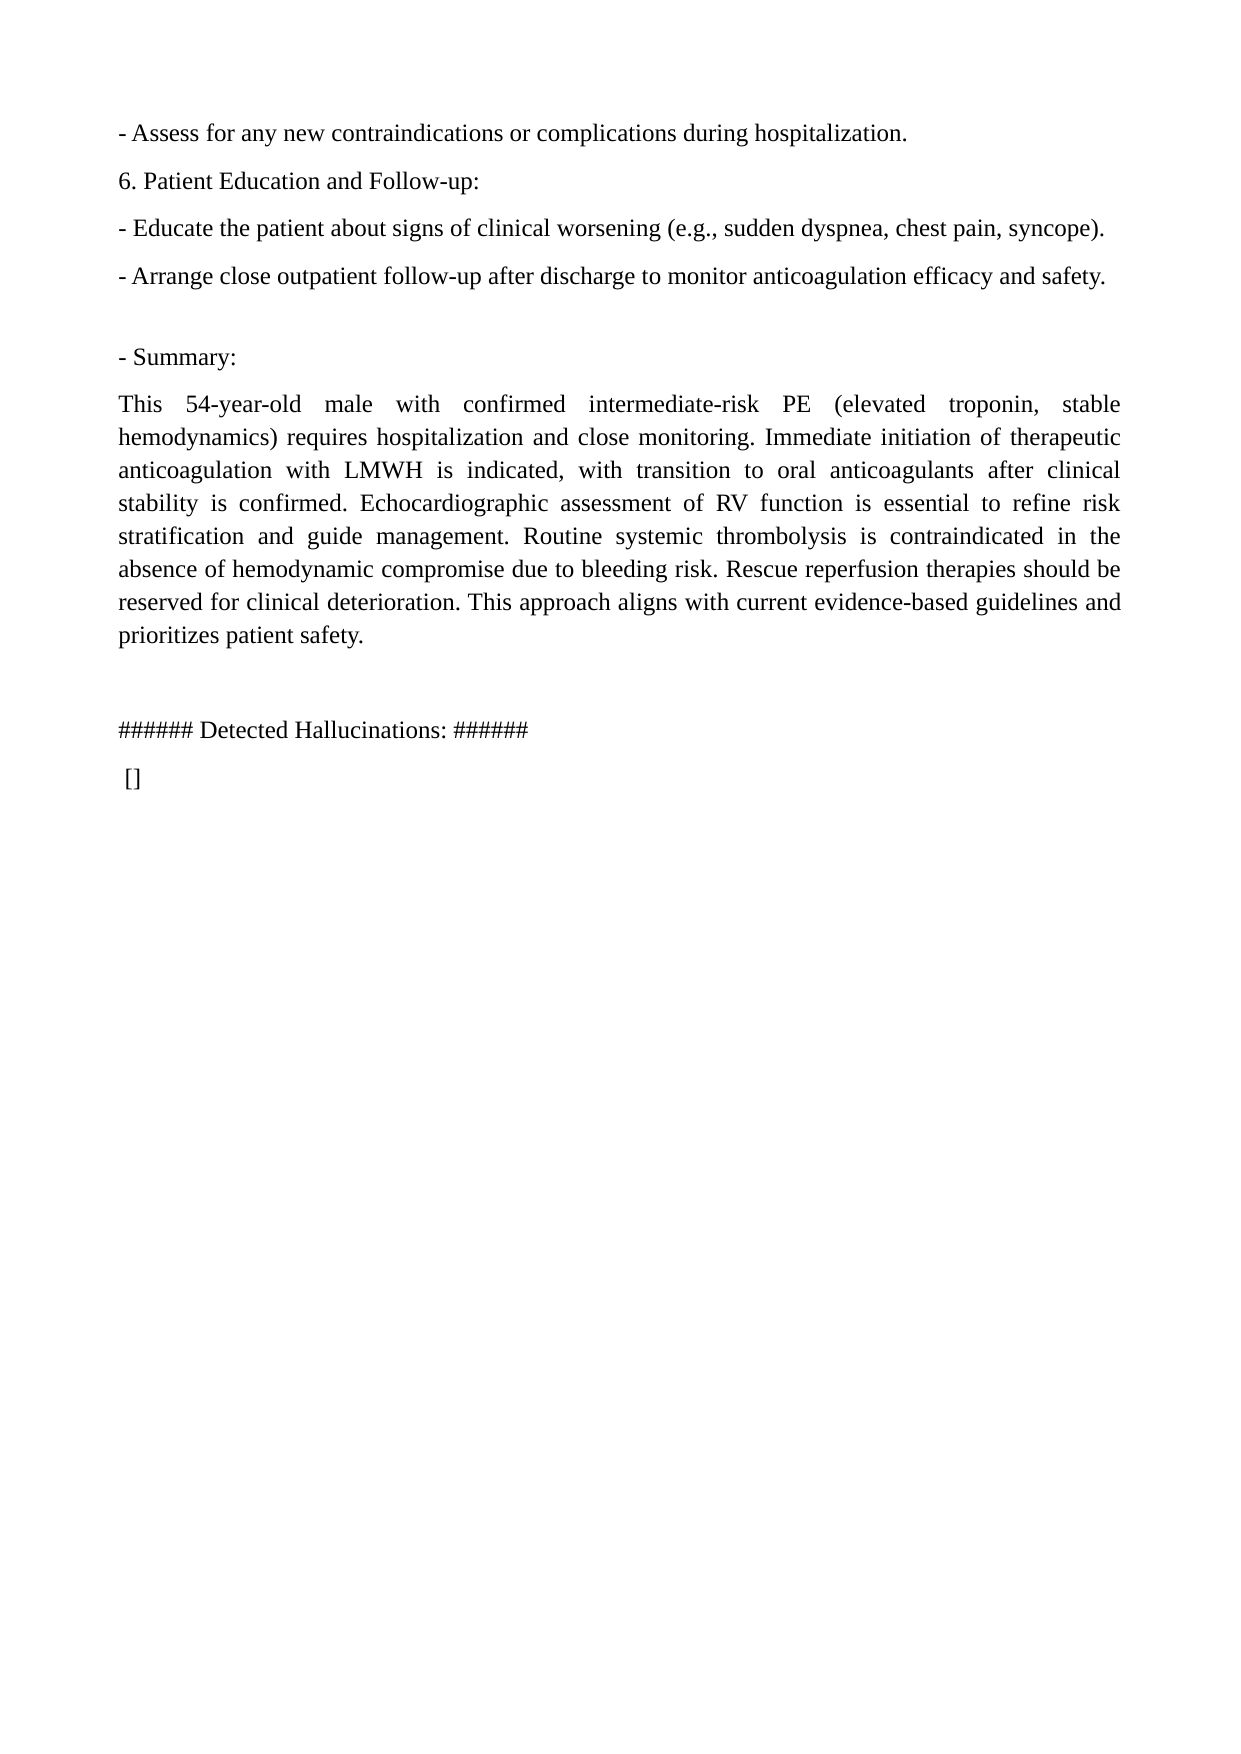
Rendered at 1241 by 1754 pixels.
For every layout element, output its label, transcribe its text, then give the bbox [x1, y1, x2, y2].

text - Assess for any new contraindications or complications during hospitalization. [118, 118, 1122, 147]
text - Arrange close outpatient follow-up after discharge to monitor anticoagulation efficacy and safety. [118, 261, 1122, 290]
text - Summary: [118, 308, 1122, 370]
text - Educate the patient about signs of clinical worsening (e.g., sudden dyspnea, chest pain, syncope). [118, 213, 1122, 242]
text [] [118, 763, 1122, 792]
text ###### Detected Hallucinations: ###### [118, 716, 1122, 744]
text 6. Patient Education and Follow-up: [118, 166, 1122, 194]
text This 54-year-old male with confirmed intermediate-risk PE (elevated troponin, stable hemodynamics) requires hospitalization and close monitoring. Immediate initiation of therapeutic anticoagulation with LMWH is indicated, with transition to oral anticoagulants after clinical stability is confirmed. Echocardiographic assessment of RV function is essential to refine risk stratification and guide management. Routine systemic thrombolysis is contraindicated in the absence of hemodynamic compromise due to bleeding risk. Rescue reperfusion therapies should be reserved for clinical deterioration. This approach aligns with current evidence-based guidelines and prioritizes patient safety. [118, 389, 1122, 649]
